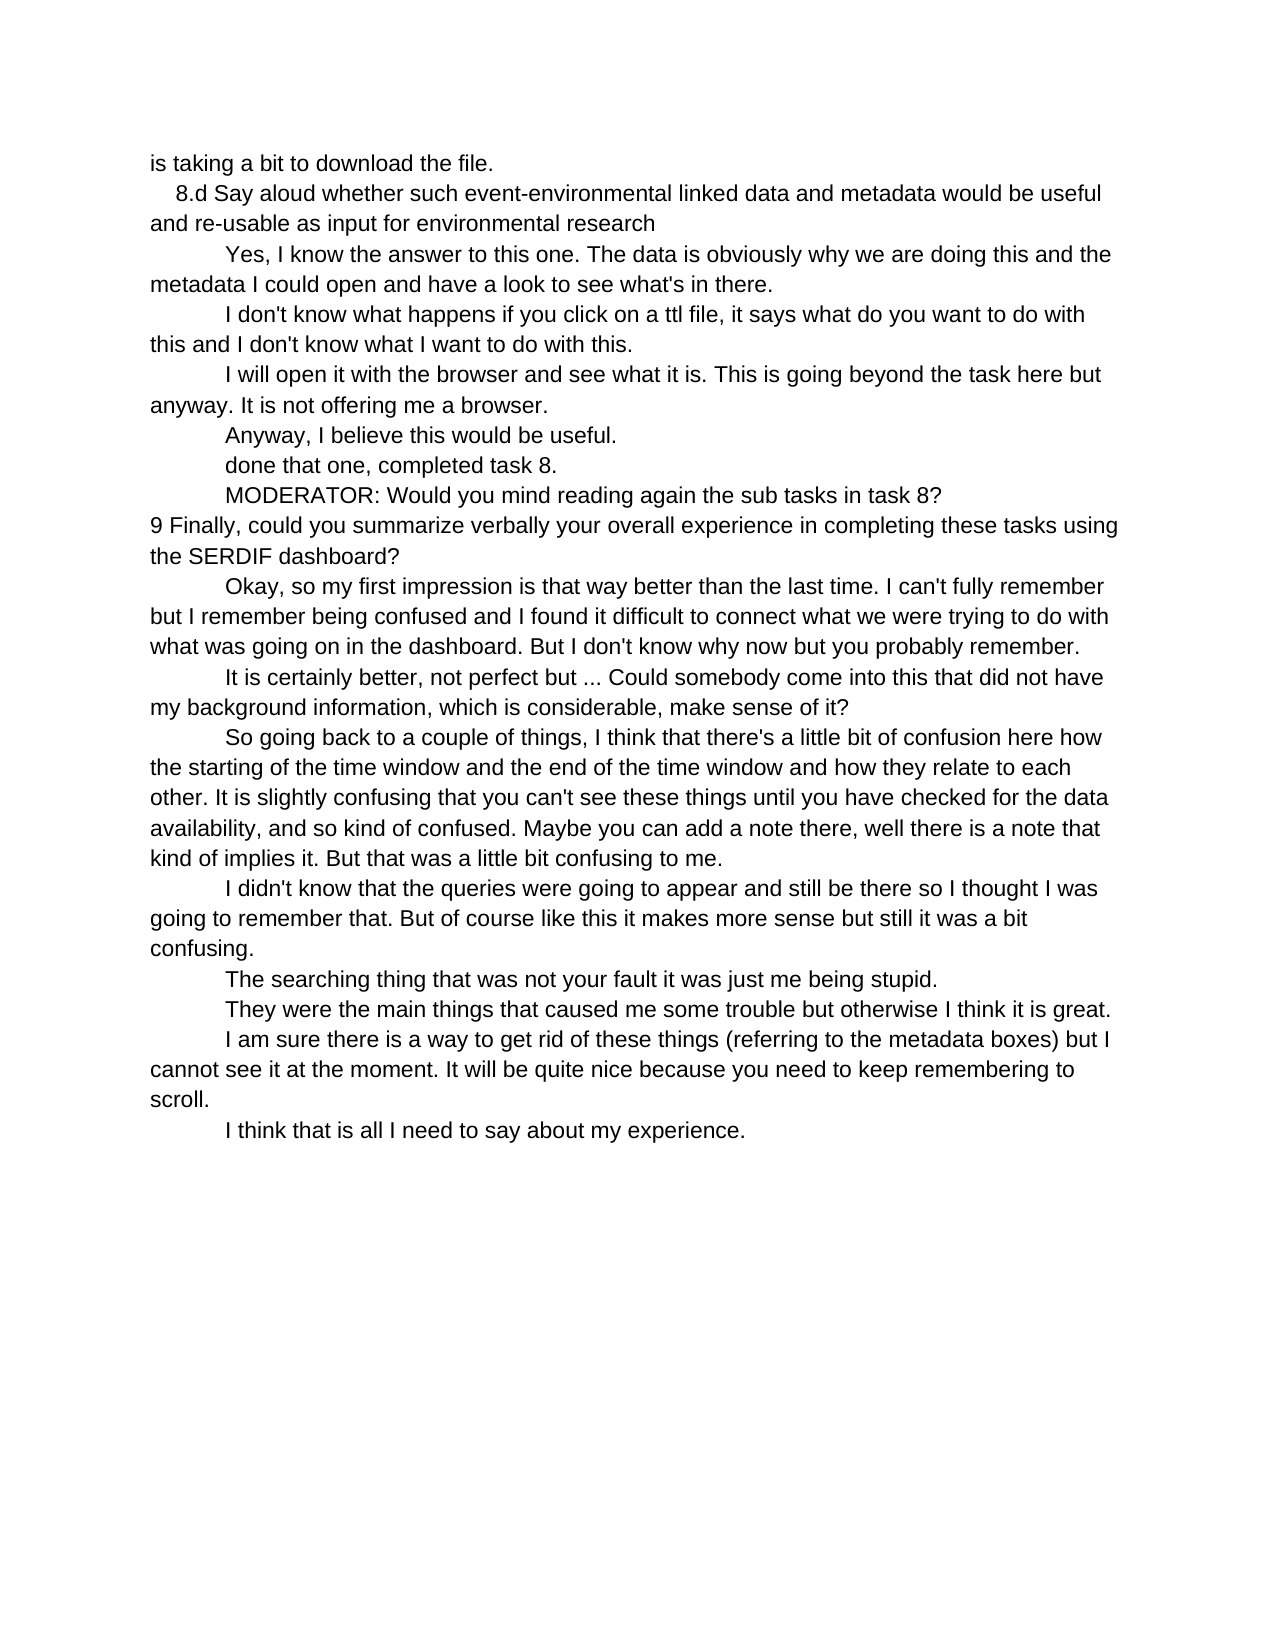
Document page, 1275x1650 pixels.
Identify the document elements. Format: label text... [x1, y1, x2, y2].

text I think that is all I need to say about my experience. [150, 1117, 1125, 1143]
text The searching thing that was not your fault it was just me being stupid. [150, 966, 1125, 992]
text I didn't know that the queries were going to appear and still be there so I thought I was going to remember that. But of course like this it makes more sense but still it was a bit confusing. [150, 875, 1125, 962]
text It is certainly better, not perfect but ... Could somebody come into this that did not have my background information, which is considerable, make sense of it? [150, 663, 1125, 720]
text Yes, I know the answer to this one. The data is obviously why we are doing this and the metadata I could open and have a look to see what's in there. [150, 241, 1125, 297]
text I will open it with the browser and see what it is. This is going beyond the task here but anyway. It is not offering me a browser. [150, 361, 1125, 418]
text I don't know what happens if you click on a ttl file, it says what do you want to do with this and I don't know what I want to do with this. [150, 301, 1125, 358]
text 9 Finally, could you summarize verbally your overall experience in completing these tasks using the SERDIF dashboard? [150, 512, 1125, 569]
text Okay, so my first impression is that way better than the last time. I can't fully remember but I remember being confused and I found it difficult to connect what we were trying to do with what was going on in the dashboard. But I don't know why now but you probably remember. [150, 573, 1125, 660]
text done that one, completed task 8. [150, 452, 1125, 478]
text is taking a bit to download the file. [150, 150, 1125, 176]
text They were the main things that caused me some trouble but otherwise I think it is great. [150, 996, 1125, 1022]
text Anyway, I believe this would be useful. [150, 422, 1125, 448]
text 8.d Say aloud whether such event-environmental linked data and metadata would be useful and re-usable as input for environmental research [150, 180, 1125, 237]
text I am sure there is a way to get rid of these things (referring to the metadata boxes) but I cannot see it at the moment. It will be quite nice because you need to keep remembering to scroll. [150, 1026, 1125, 1113]
text MODERATOR: Would you mind reading again the sub tasks in task 8? [150, 482, 1125, 509]
text So going back to a couple of things, I think that there's a little bit of confusion here how the starting of the time window and the end of the time window and how they relate to each other. It is slightly confusing that you can't see these things until you have checked for the data availability, and so kind of confused. Maybe you can add a note there, well there is a note that kind of implies it. But that was a little bit confusing to me. [150, 724, 1125, 871]
